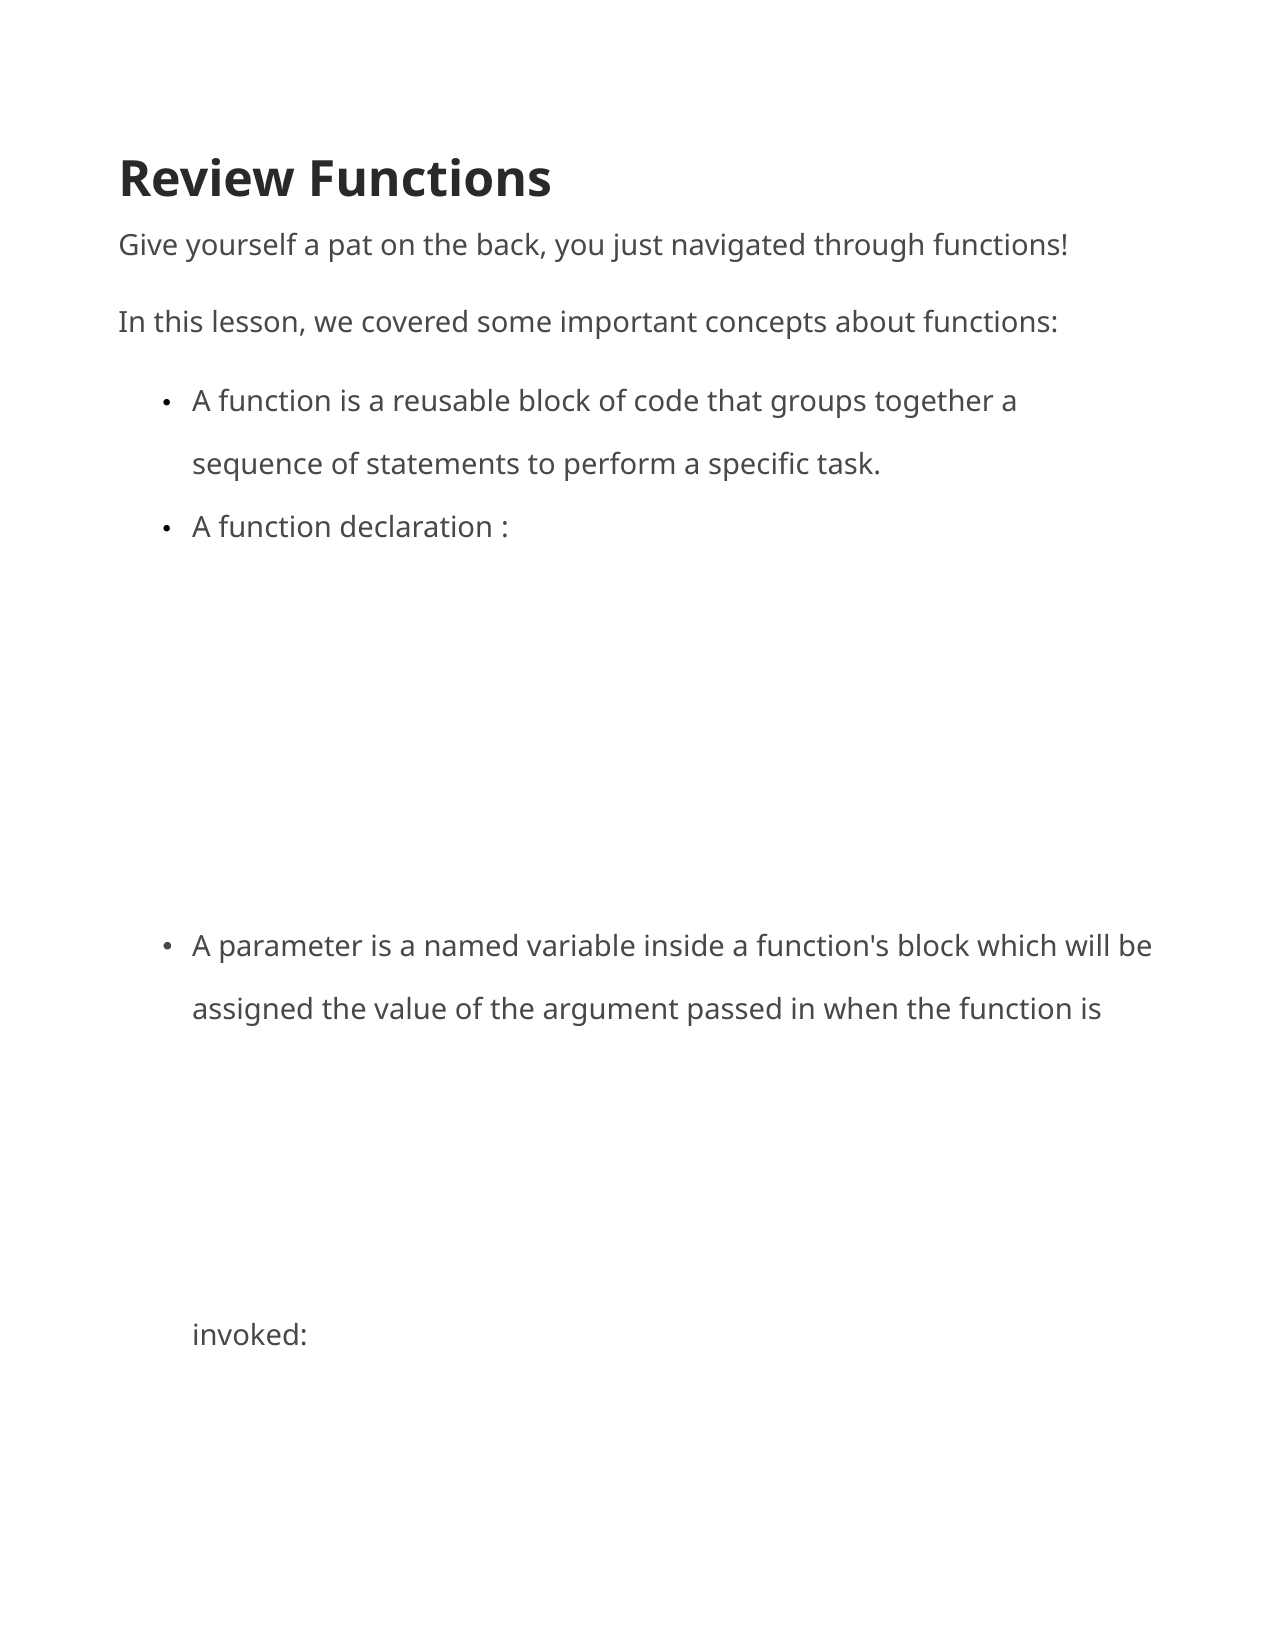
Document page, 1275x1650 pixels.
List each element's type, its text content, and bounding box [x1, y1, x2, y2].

text Give yourself a pat on the back, you just navigated through functions! [118, 224, 1157, 263]
text In this lesson, we covered some important concepts about functions: [118, 302, 1157, 341]
subtitle Review Functions [118, 143, 1157, 211]
list A function is a reusable block of code that groups together a sequence of statements to perform a specific task. [162, 380, 1157, 483]
list A parameter is a named variable inside a function's block which will be assigned the value of the argument passed in when the function is invoked: [162, 925, 1157, 1354]
list A function declaration : [162, 507, 1157, 908]
